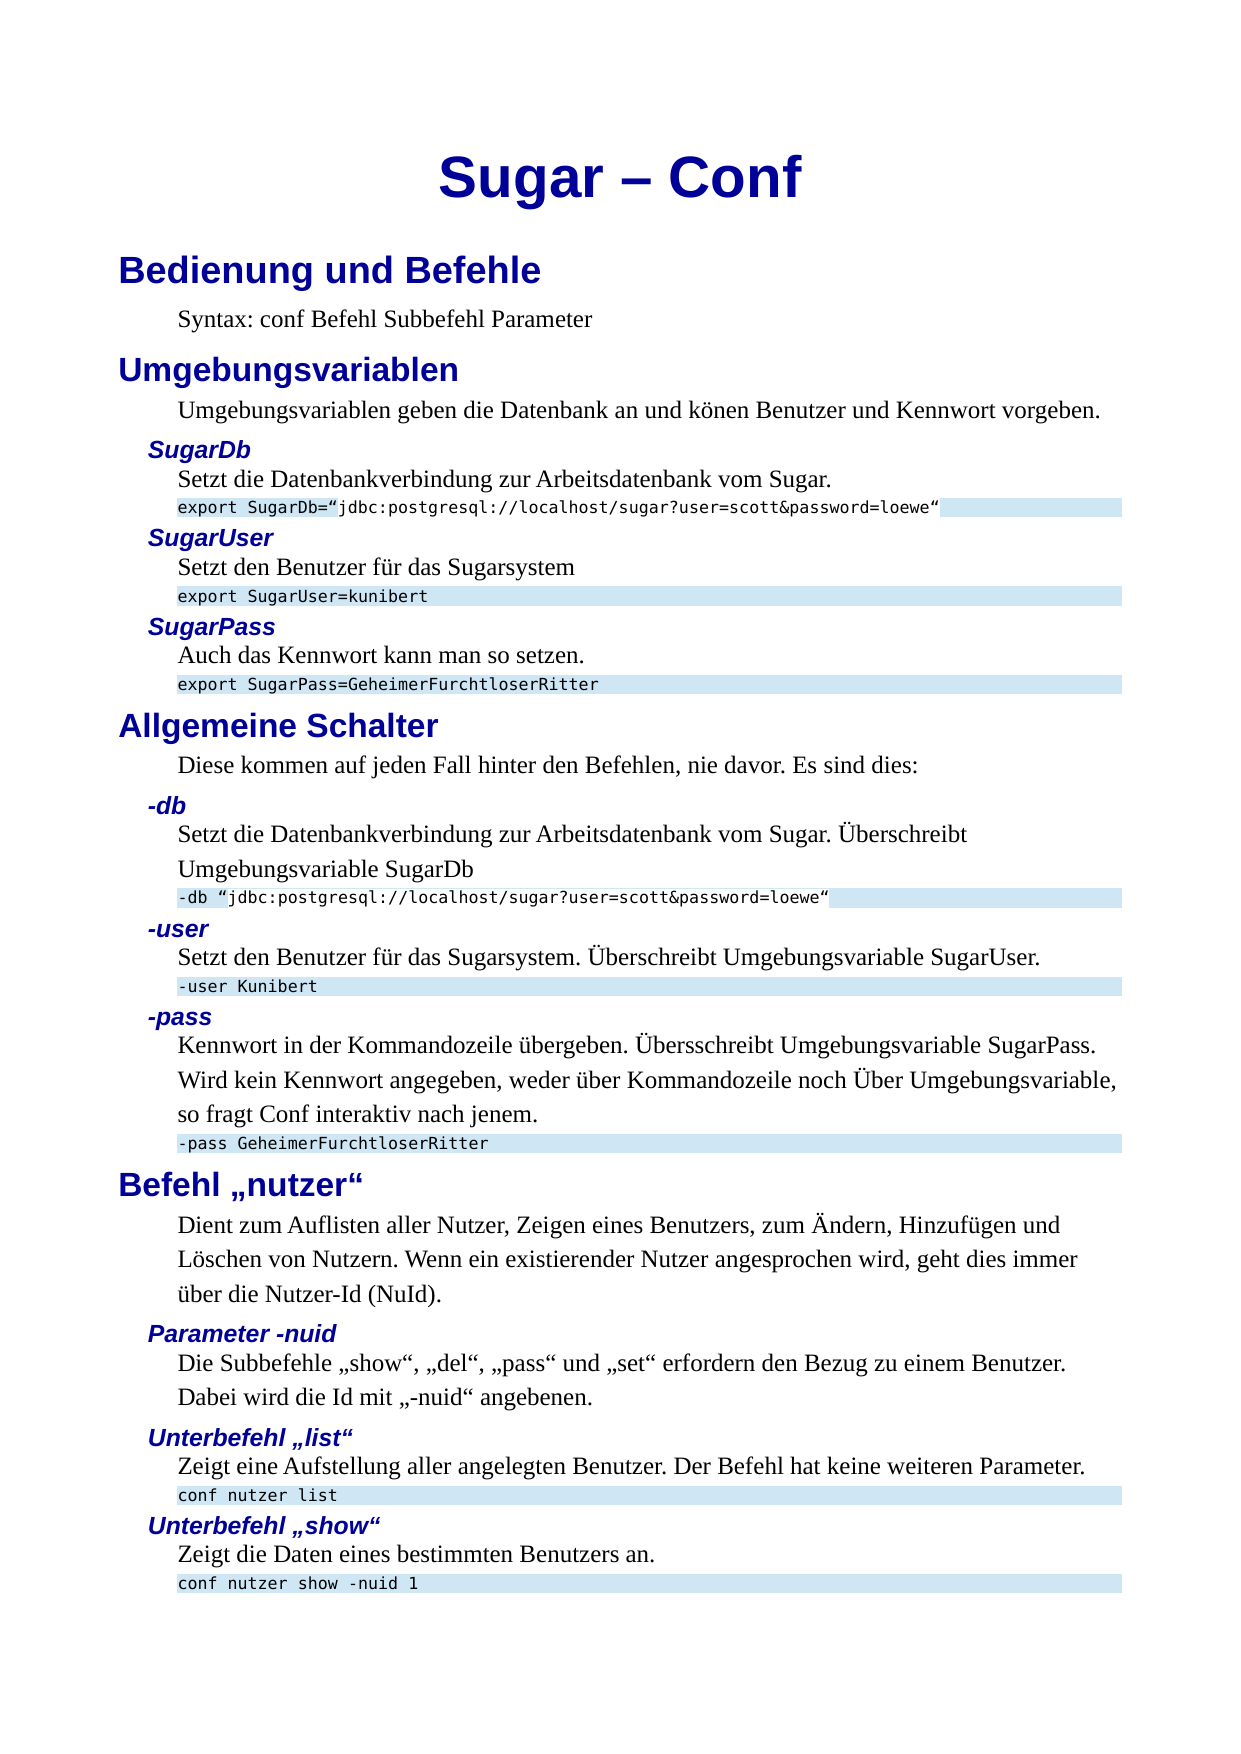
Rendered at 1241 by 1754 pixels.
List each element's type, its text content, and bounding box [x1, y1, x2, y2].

text Dient zum Auflisten aller Nutzer, Zeigen eines Benutzers, zum Ändern, Hinzufügen und Löschen von Nutzern. Wenn ein existierender Nutzer angesprochen wird, geht dies immer über die Nutzer-Id (NuId). [177, 1210, 1122, 1307]
text Diese kommen auf jeden Fall hinter den Befehlen, nie davor. Es sind dies: [177, 751, 1122, 779]
subtitle Befehl „nutzer“ [118, 1165, 1122, 1204]
text Kennwort in der Kommandozeile übergeben. Übersschreibt Umgebungsvariable SugarPass. Wird kein Kennwort angegeben, weder über Kommandozeile noch Über Umgebungsvariable, so fragt Conf interaktiv nach jenem. [177, 1031, 1122, 1128]
subtitle SugarPass [148, 612, 1122, 640]
subtitle -user [148, 914, 1122, 942]
subtitle Umgebungsvariablen [118, 350, 1122, 389]
subtitle SugarUser [148, 523, 1122, 552]
text Umgebungsvariablen geben die Datenbank an und könen Benutzer und Kennwort vorgeben. [177, 395, 1122, 423]
text Zeigt die Daten eines bestimmten Benutzers an. [177, 1539, 1122, 1568]
text -db “jdbc:postgresql://localhost/sugar?user=scott&password=loewe“ [177, 888, 1122, 908]
text export SugarUser=kunibert [177, 586, 1122, 606]
subtitle SugarDb [148, 435, 1122, 464]
text Setzt die Datenbankverbindung zur Arbeitsdatenbank vom Sugar. [177, 464, 1122, 492]
text Syntax: conf Befehl Subbefehl Parameter [177, 304, 1122, 333]
subtitle Bedienung und Befehle [118, 248, 1122, 291]
subtitle Unterbefehl „show“ [148, 1511, 1122, 1539]
text export SugarPass=GeheimerFurchtloserRitter [177, 675, 1122, 694]
subtitle Allgemeine Schalter [118, 706, 1122, 744]
text Setzt die Datenbankverbindung zur Arbeitsdatenbank vom Sugar. Überschreibt Umgebungsvariable SugarDb [177, 819, 1122, 883]
text export SugarDb=“jdbc:postgresql://localhost/sugar?user=scott&password=loewe“ [177, 498, 1122, 517]
subtitle Unterbefehl „list“ [148, 1423, 1122, 1451]
text Setzt den Benutzer für das Sugarsystem. Überschreibt Umgebungsvariable SugarUser. [177, 942, 1122, 971]
text conf nutzer show -nuid 1 [177, 1574, 1122, 1593]
text Setzt den Benutzer für das Sugarsystem [177, 552, 1122, 581]
text Auch das Kennwort kann man so setzen. [177, 640, 1122, 669]
text Zeigt eine Aufstellung aller angelegten Benutzer. Der Befehl hat keine weiteren Parameter. [177, 1451, 1122, 1480]
subtitle -db [148, 791, 1122, 819]
text -pass GeheimerFurchtloserRitter [177, 1134, 1122, 1153]
subtitle Parameter -nuid [148, 1319, 1122, 1348]
subtitle -pass [148, 1002, 1122, 1031]
text -user Kunibert [177, 977, 1122, 996]
text conf nutzer list [177, 1486, 1122, 1505]
title Sugar – Conf [118, 143, 1122, 210]
text Die Subbefehle „show“, „del“, „pass“ und „set“ erfordern den Bezug zu einem Benutzer. Dabei wird die Id mit „-nuid“ angebenen. [177, 1348, 1122, 1411]
